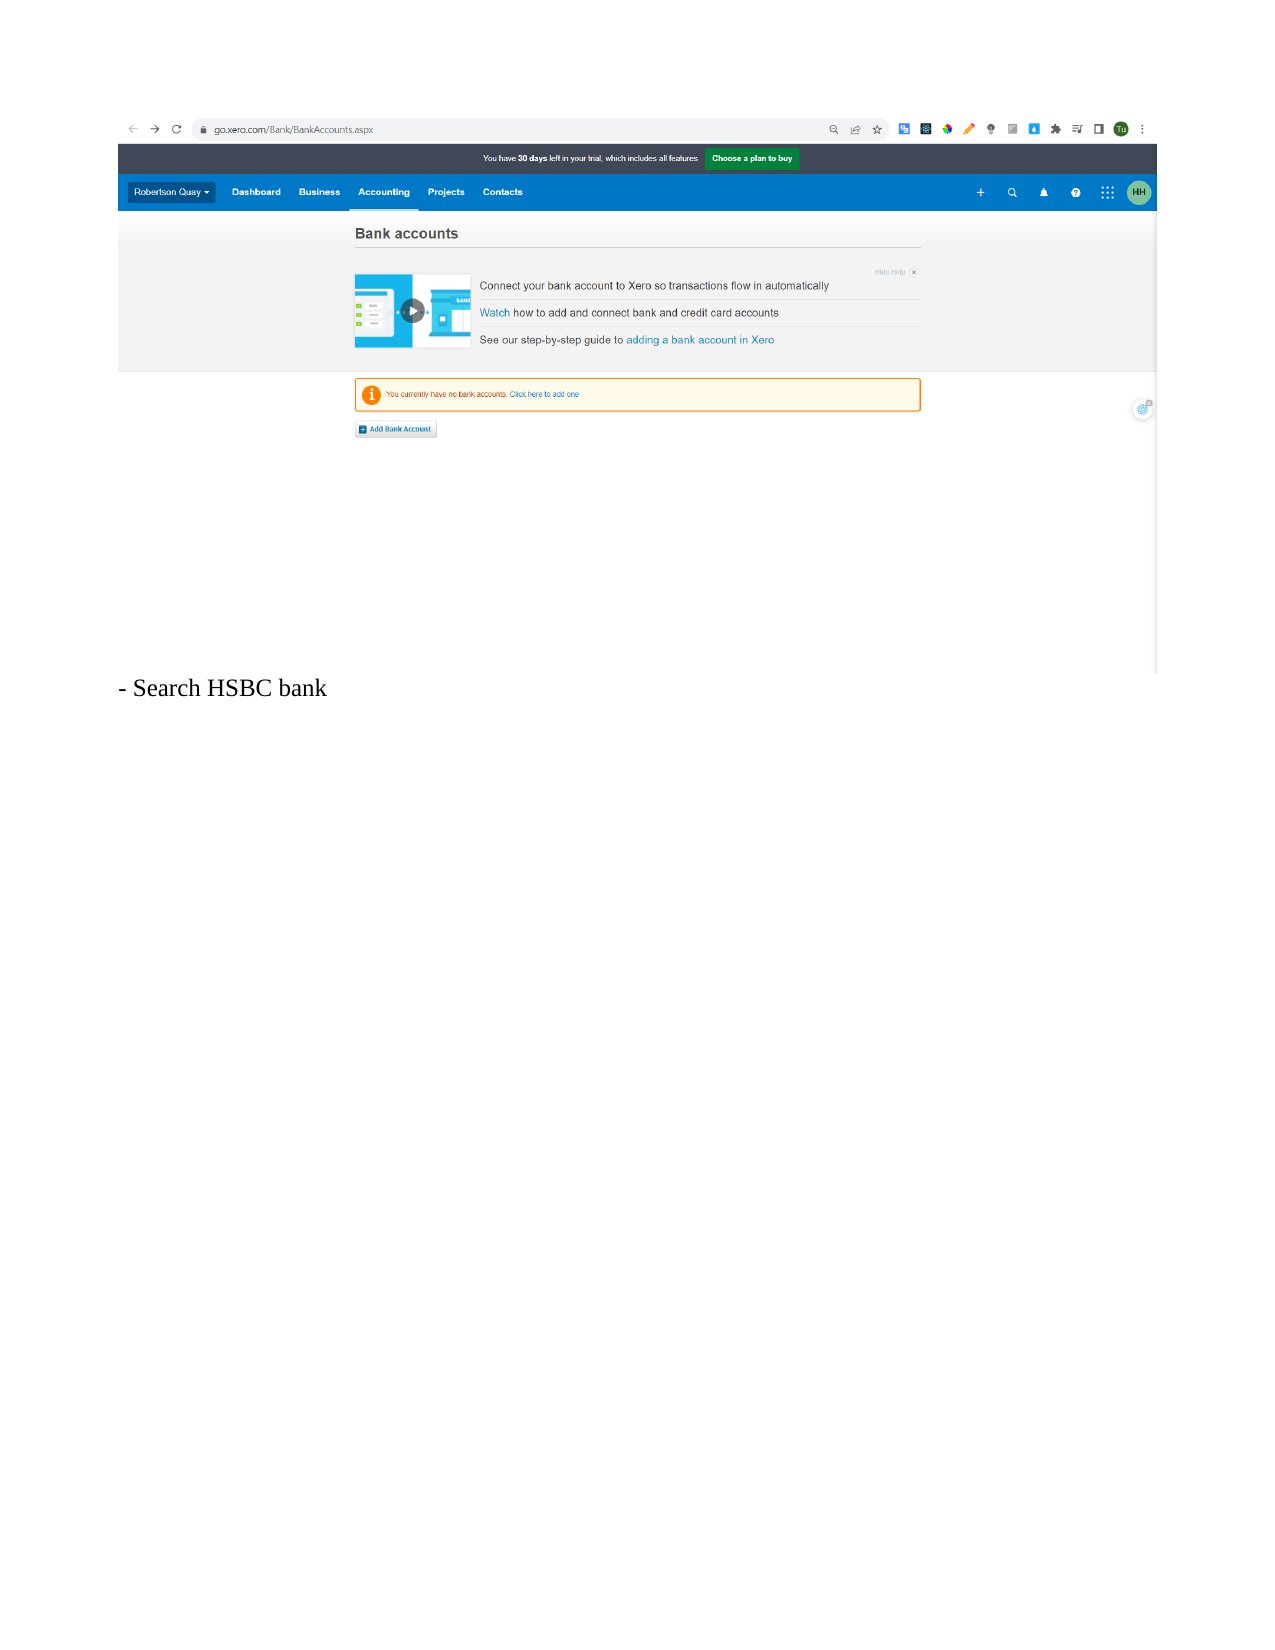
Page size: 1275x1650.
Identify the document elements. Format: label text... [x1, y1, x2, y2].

picture [118, 118, 1157, 674]
text - Search HSBC bank [118, 674, 1157, 702]
